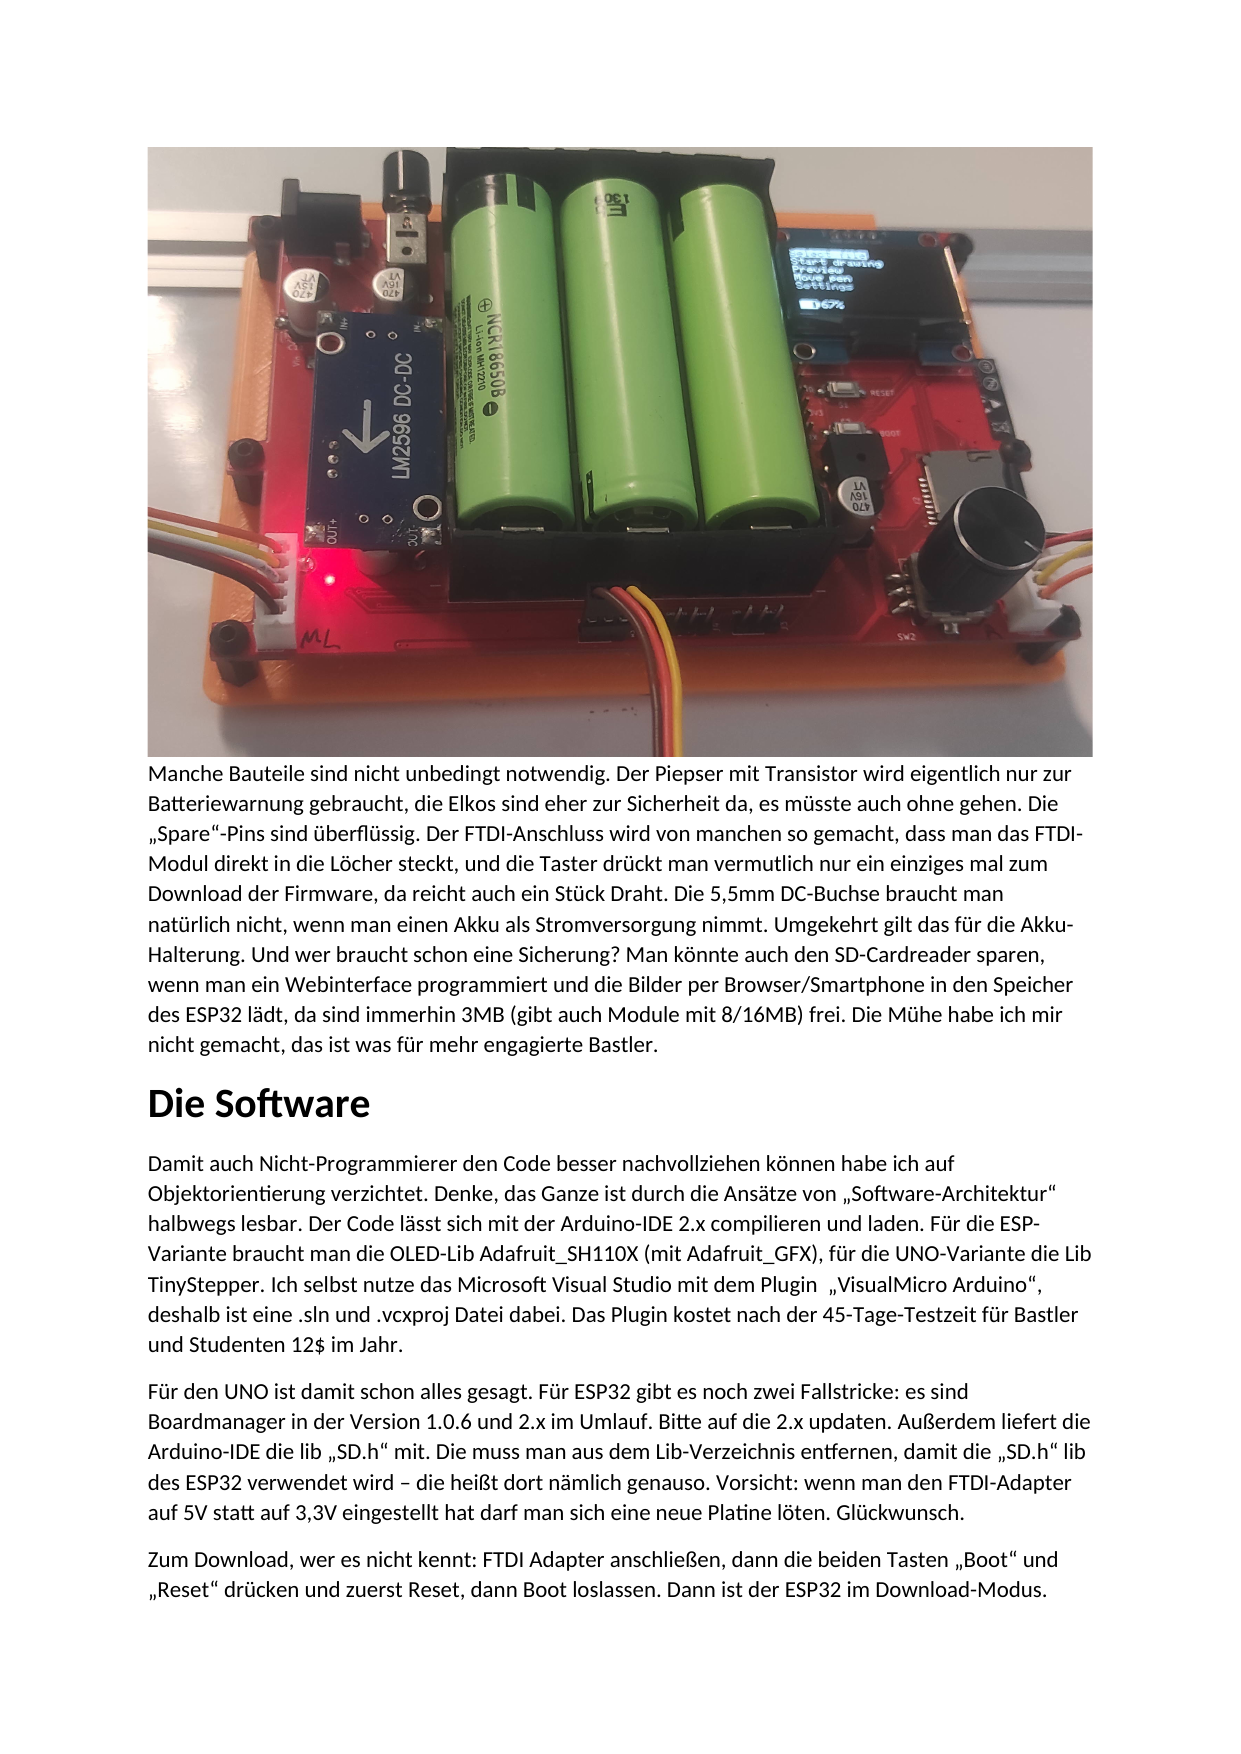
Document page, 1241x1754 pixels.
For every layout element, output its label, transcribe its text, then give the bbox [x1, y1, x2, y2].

text Damit auch Nicht-Programmierer den Code besser nachvollziehen können habe ich auf Objektorientierung verzichtet. Denke, das Ganze ist durch die Ansätze von „Software-Architektur“ halbwegs lesbar. Der Code lässt sich mit der Arduino-IDE 2.x compilieren und laden. Für die ESP-Variante braucht man die OLED-Lib Adafruit_SH110X (mit Adafruit_GFX), für die UNO-Variante die Lib TinyStepper. Ich selbst nutze das Microsoft Visual Studio mit dem Plugin „VisualMicro Arduino“, deshalb ist eine .sln und .vcxproj Datei dabei. Das Plugin kostet nach der 45-Tage-Testzeit für Bastler und Studenten 12$ im Jahr. [148, 1149, 1093, 1358]
text Für den UNO ist damit schon alles gesagt. Für ESP32 gibt es noch zwei Fallstricke: es sind Boardmanager in der Version 1.0.6 und 2.x im Umlauf. Bitte auf die 2.x updaten. Außerdem liefert die Arduino-IDE die lib „SD.h“ mit. Die muss man aus dem Lib-Verzeichnis entfernen, damit die „SD.h“ lib des ESP32 verwendet wird – die heißt dort nämlich genauso. Vorsicht: wenn man den FTDI-Adapter auf 5V statt auf 3,3V eingestellt hat darf man sich eine neue Platine löten. Glückwunsch. [148, 1377, 1093, 1526]
picture [147, 147, 1093, 757]
text Manche Bauteile sind nicht unbedingt notwendig. Der Piepser mit Transistor wird eigentlich nur zur Batteriewarnung gebraucht, die Elkos sind eher zur Sicherheit da, es müsste auch ohne gehen. Die „Spare“-Pins sind überflüssig. Der FTDI-Anschluss wird von manchen so gemacht, dass man das FTDI-Modul direkt in die Löcher steckt, und die Taster drückt man vermutlich nur ein einziges mal zum Download der Firmware, da reicht auch ein Stück Draht. Die 5,5mm DC-Buchse braucht man natürlich nicht, wenn man einen Akku als Stromversorgung nimmt. Umgekehrt gilt das für die Akku-Halterung. Und wer braucht schon eine Sicherung? Man könnte auch den SD-Cardreader sparen, wenn man ein Webinterface programmiert und die Bilder per Browser/Smartphone in den Speicher des ESP32 lädt, da sind immerhin 3MB (gibt auch Module mit 8/16MB) frei. Die Mühe habe ich mir nicht gemacht, das ist was für mehr engagierte Bastler. [148, 757, 1093, 1058]
text Zum Download, wer es nicht kennt: FTDI Adapter anschließen, dann die beiden Tasten „Boot“ und „Reset“ drücken und zuerst Reset, dann Boot loslassen. Dann ist der ESP32 im Download-Modus. [148, 1545, 1093, 1603]
text Die Software [148, 1077, 1093, 1128]
